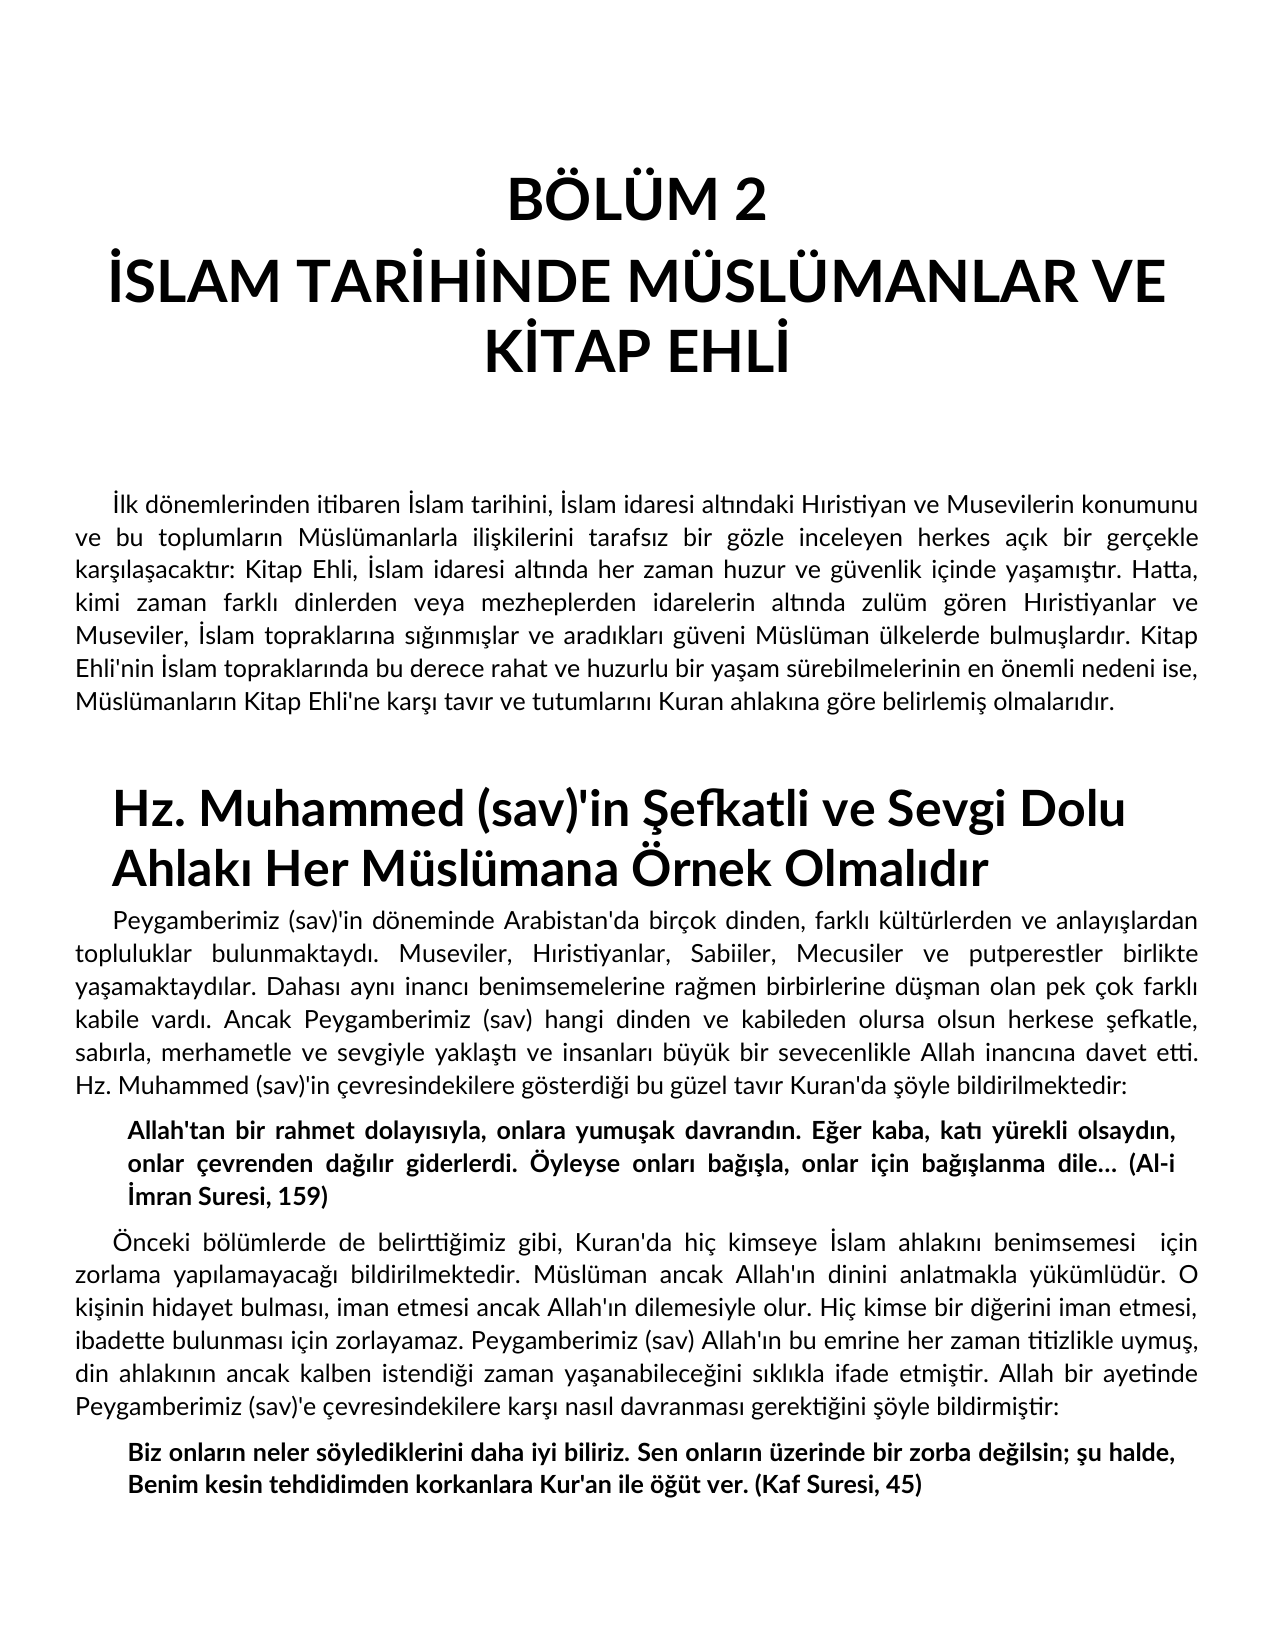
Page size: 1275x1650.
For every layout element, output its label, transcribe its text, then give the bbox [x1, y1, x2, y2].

text Önceki bölümlerde de belirttiğimiz gibi, Kuran'da hiç kimseye İslam ahlakını benimsemesi için zorlama yapılamayacağı bildirilmektedir. Müslüman ancak Allah'ın dinini anlatmakla yükümlüdür. O kişinin hidayet bulması, iman etmesi ancak Allah'ın dilemesiyle olur. Hiç kimse bir diğerini iman etmesi, ibadette bulunması için zorlayamaz. Peygamberimiz (sav) Allah'ın bu emrine her zaman titizlikle uymuş, din ahlakının ancak kalben istendiği zaman yaşanabileceğini sıklıkla ifade etmiştir. Allah bir ayetinde Peygamberimiz (sav)'e çevresindekilere karşı nasıl davranması gerektiğini şöyle bildirmiştir: [75, 1226, 1200, 1421]
text Biz onların neler söylediklerini daha iyi biliriz. Sen onların üzerinde bir zorba değilsin; şu halde, Benim kesin tehdidimden korkanlara Kur'an ile öğüt ver. (Kaf Suresi, 45) [127, 1436, 1177, 1499]
subtitle Hz. Muhammed (sav)'in Şefkatli ve Sevgi Dolu Ahlakı Her Müslümana Örnek Olmalıdır [112, 777, 1200, 897]
text Peygamberimiz (sav)'in döneminde Arabistan'da birçok dinden, farklı kültürlerden ve anlayışlardan topluluklar bulunmaktaydı. Museviler, Hıristiyanlar, Sabiiler, Mecusiler ve putperestler birlikte yaşamaktaydılar. Dahası aynı inancı benimsemelerine rağmen birbirlerine düşman olan pek çok farklı kabile vardı. Ancak Peygamberimiz (sav) hangi dinden ve kabileden olursa olsun herkese şefkatle, sabırla, merhametle ve sevgiyle yaklaştı ve insanları büyük bir sevecenlikle Allah inancına davet etti. Hz. Muhammed (sav)'in çevresindekilere gösterdiği bu güzel tavır Kuran'da şöyle bildirilmektedir: [75, 905, 1200, 1099]
subtitle İSLAM TARİHİNDE MÜSLÜMANLAR VE KİTAP EHLİ [75, 245, 1200, 385]
subtitle BÖLÜM 2 [75, 162, 1200, 232]
text Allah'tan bir rahmet dolayısıyla, onlara yumuşak davrandın. Eğer kaba, katı yürekli olsaydın, onlar çevrenden dağılır giderlerdi. Öyleyse onları bağışla, onlar için bağışlanma dile… (Al-i İmran Suresi, 159) [127, 1115, 1177, 1211]
text İlk dönemlerinden itibaren İslam tarihini, İslam idaresi altındaki Hıristiyan ve Musevilerin konumunu ve bu toplumların Müslümanlarla ilişkilerini tarafsız bir gözle inceleyen herkes açık bir gerçekle karşılaşacaktır: Kitap Ehli, İslam idaresi altında her zaman huzur ve güvenlik içinde yaşamıştır. Hatta, kimi zaman farklı dinlerden veya mezheplerden idarelerin altında zulüm gören Hıristiyanlar ve Museviler, İslam topraklarına sığınmışlar ve aradıkları güveni Müslüman ülkelerde bulmuşlardır. Kitap Ehli'nin İslam topraklarında bu derece rahat ve huzurlu bir yaşam sürebilmelerinin en önemli nedeni ise, Müslümanların Kitap Ehli'ne karşı tavır ve tutumlarını Kuran ahlakına göre belirlemiş olmalarıdır. [75, 488, 1200, 716]
